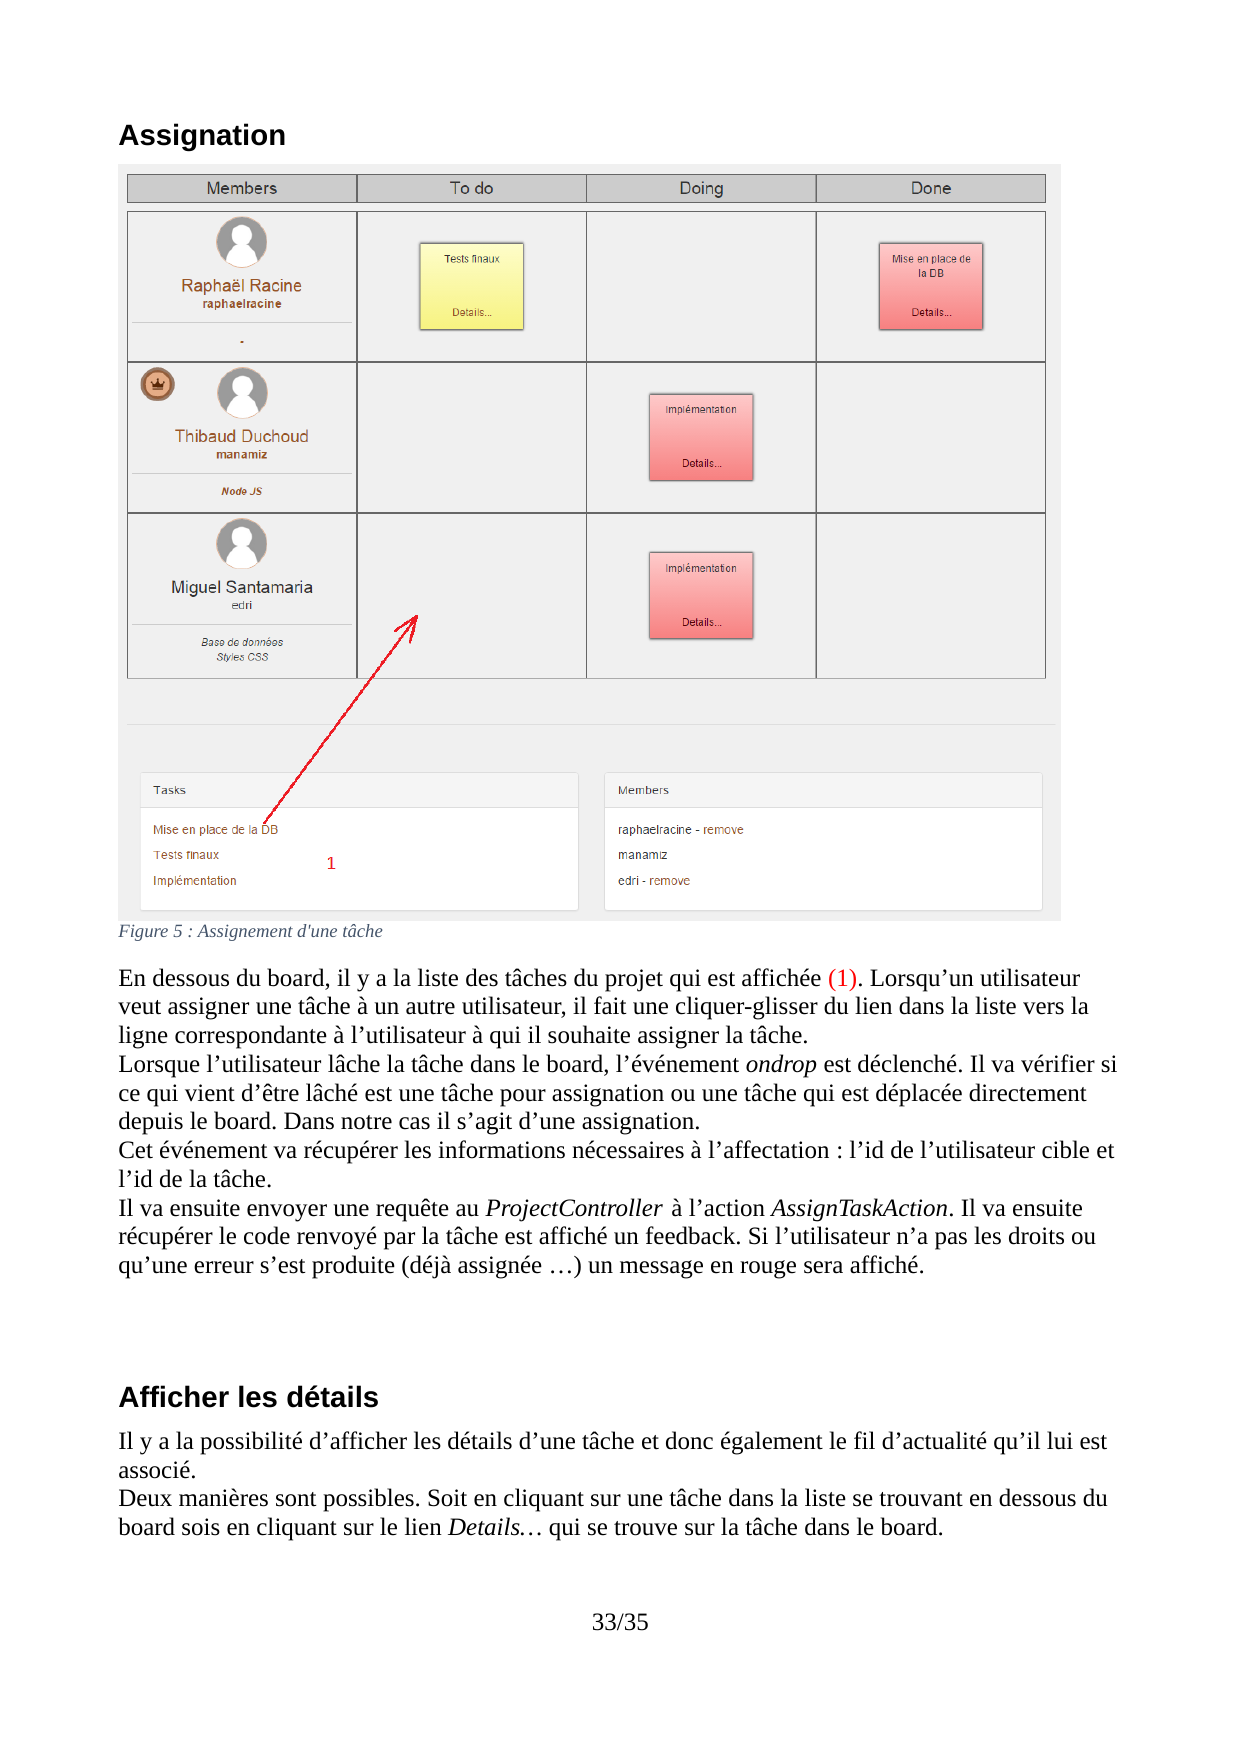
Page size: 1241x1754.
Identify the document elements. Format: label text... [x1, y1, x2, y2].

subtitle Assignation [118, 118, 1122, 152]
text Figure 5 : Assignement d'une tâche [118, 920, 1122, 942]
text En dessous du board, il y a la liste des tâches du projet qui est affichée (1). Lorsqu’un utilisateur veut assigner une tâche à un autre utilisateur, il fait une cliquer-glisser du lien dans la liste vers la ligne correspondante à l’utilisateur à qui il souhaite assigner la tâche. [118, 963, 1122, 1049]
picture [118, 164, 1061, 921]
text Il va ensuite envoyer une requête au ProjectController à l’action AssignTaskAction. Il va ensuite récupérer le code renvoyé par la tâche est affiché un feedback. Si l’utilisateur n’a pas les droits ou qu’une erreur s’est produite (déjà assignée …) un message en rouge sera affiché. [118, 1193, 1122, 1279]
text Deux manières sont possibles. Soit en cliquant sur une tâche dans la liste se trouvant en dessous du board sois en cliquant sur le lien Details… qui se trouve sur la tâche dans le board. [118, 1483, 1122, 1541]
text Lorsque l’utilisateur lâche la tâche dans le board, l’événement ondrop est déclenché. Il va vérifier si ce qui vient d’être lâché est une tâche pour assignation ou une tâche qui est déplacée directement depuis le board. Dans notre cas il s’agit d’une assignation. [118, 1049, 1122, 1135]
text Cet événement va récupérer les informations nécessaires à l’affectation : l’id de l’utilisateur cible et l’id de la tâche. [118, 1135, 1122, 1193]
subtitle Afficher les détails [118, 1380, 1122, 1413]
text Il y a la possibilité d’afficher les détails d’une tâche et donc également le fil d’actualité qu’il lui est associé. [118, 1426, 1122, 1483]
